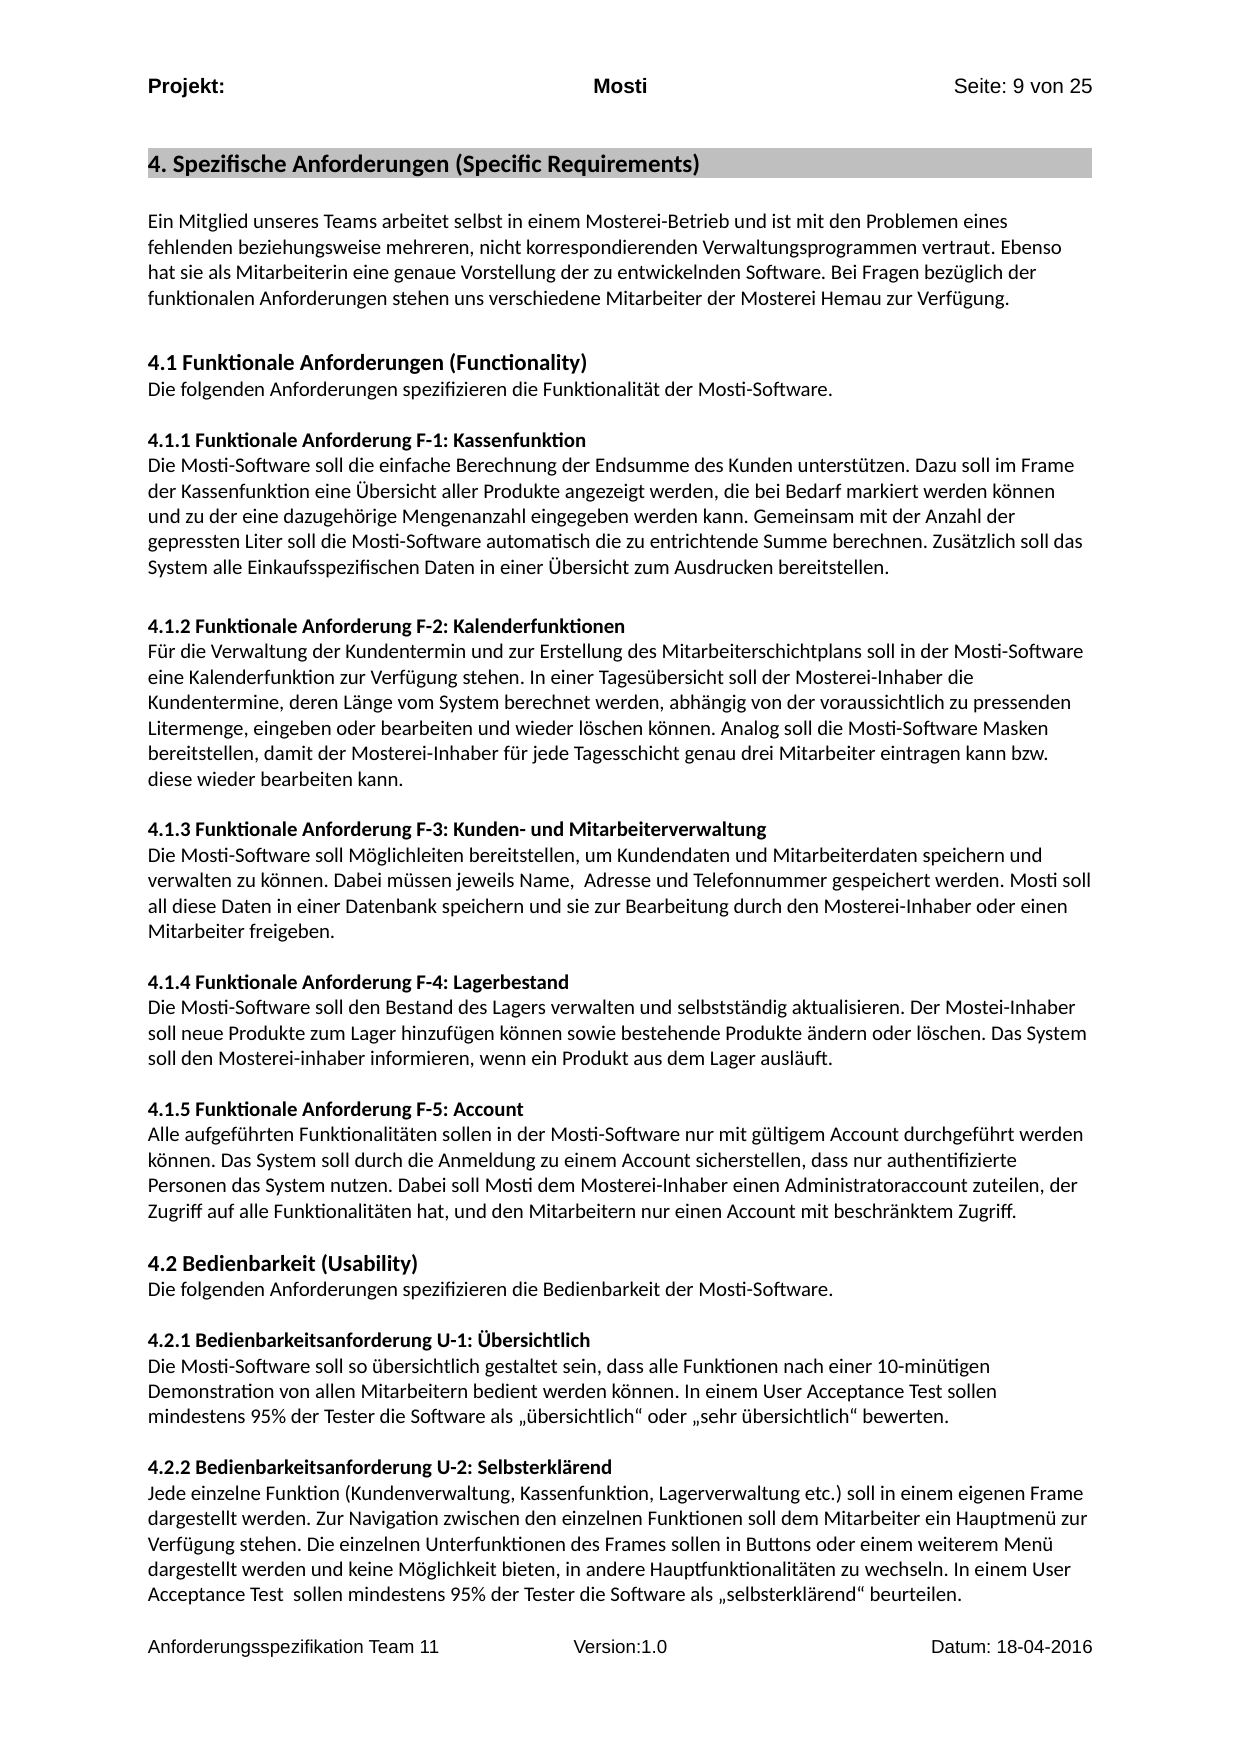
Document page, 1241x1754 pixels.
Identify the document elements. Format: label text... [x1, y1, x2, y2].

text Ein Mitglied unseres Teams arbeitet selbst in einem Mosterei-Betrieb und ist mit den Problemen eines fehlenden beziehungsweise mehreren, nicht korrespondierenden Verwaltungsprogrammen vertraut. Ebenso hat sie als Mitarbeiterin eine genaue Vorstellung der zu entwickelnden Software. Bei Fragen bezüglich der funktionalen Anforderungen stehen uns verschiedene Mitarbeiter der Mosterei Hemau zur Verfügung. [148, 208, 1092, 310]
text Die Mosti-Software soll Möglichleiten bereitstellen, um Kundendaten und Mitarbeiterdaten speichern und verwalten zu können. Dabei müssen jeweils Name, Adresse und Telefonnummer gespeichert werden. Mosti soll all diese Daten in einer Datenbank speichern und sie zur Bearbeitung durch den Mosterei-Inhaber oder einen Mitarbeiter freigeben. [148, 842, 1092, 944]
text Die folgenden Anforderungen spezifizieren die Bedienbarkeit der Mosti-Software. [148, 1277, 1092, 1302]
text Die folgenden Anforderungen spezifizieren die Funktionalität der Mosti-Software. [148, 376, 1092, 402]
subtitle 4.1.4 Funktionale Anforderung F-4: Lagerbestand [148, 969, 1092, 994]
subtitle 4.2.1 Bedienbarkeitsanforderung U-1: Übersichtlich [148, 1327, 1092, 1353]
subtitle 4.1 Funktionale Anforderungen (Functionality) [148, 348, 1092, 376]
text Die Mosti-Software soll so übersichtlich gestaltet sein, dass alle Funktionen nach einer 10-minütigen Demonstration von allen Mitarbeitern bedient werden können. In einem User Acceptance Test sollen mindestens 95% der Tester die Software als „übersichtlich“ oder „sehr übersichtlich“ bewerten. [148, 1353, 1092, 1429]
subtitle 4.1.1 Funktionale Anforderung F-1: Kassenfunktion [148, 427, 1092, 452]
text Jede einzelne Funktion (Kundenverwaltung, Kassenfunktion, Lagerverwaltung etc.) soll in einem eigenen Frame dargestellt werden. Zur Navigation zwischen den einzelnen Funktionen soll dem Mitarbeiter ein Hauptmenü zur Verfügung stehen. Die einzelnen Unterfunktionen des Frames sollen in Buttons oder einem weiterem Menü dargestellt werden und keine Möglichkeit bieten, in andere Hauptfunktionalitäten zu wechseln. In einem User Acceptance Test sollen mindestens 95% der Tester die Software als „selbsterklärend“ beurteilen. [148, 1480, 1092, 1607]
subtitle 4.1.3 Funktionale Anforderung F-3: Kunden- und Mitarbeiterverwaltung [148, 817, 1092, 842]
subtitle 4.1.2 Funktionale Anforderung F-2: Kalenderfunktionen [148, 613, 1092, 639]
text Die Mosti-Software soll die einfache Berechnung der Endsumme des Kunden unterstützen. Dazu soll im Frame der Kassenfunktion eine Übersicht aller Produkte angezeigt werden, die bei Bedarf markiert werden können und zu der eine dazugehörige Mengenanzahl eingegeben werden kann. Gemeinsam mit der Anzahl der gepressten Liter soll die Mosti-Software automatisch die zu entrichtende Summe berechnen. Zusätzlich soll das System alle Einkaufsspezifischen Daten in einer Übersicht zum Ausdrucken bereitstellen. [148, 452, 1092, 579]
text 4.1.5 Funktionale Anforderung F-5: Account [148, 1096, 1092, 1122]
text Alle aufgeführten Funktionalitäten sollen in der Mosti-Software nur mit gültigem Account durchgeführt werden können. Das System soll durch die Anmeldung zu einem Account sicherstellen, dass nur authentifizierte Personen das System nutzen. Dabei soll Mosti dem Mosterei-Inhaber einen Administratoraccount zuteilen, der Zugriff auf alle Funktionalitäten hat, und den Mitarbeitern nur einen Account mit beschränktem Zugriff. [148, 1122, 1092, 1223]
text Die Mosti-Software soll den Bestand des Lagers verwalten und selbstständig aktualisieren. Der Mostei-Inhaber soll neue Produkte zum Lager hinzufügen können sowie bestehende Produkte ändern oder löschen. Das System soll den Mosterei-inhaber informieren, wenn ein Produkt aus dem Lager ausläuft. [148, 994, 1092, 1071]
subtitle 4. Spezifische Anforderungen (Specific Requirements) [148, 148, 1092, 178]
subtitle 4.2 Bedienbarkeit (Usability) [148, 1249, 1092, 1277]
text Für die Verwaltung der Kundentermin und zur Erstellung des Mitarbeiterschichtplans soll in der Mosti-Software eine Kalenderfunktion zur Verfügung stehen. In einer Tagesübersicht soll der Mosterei-Inhaber die Kundentermine, deren Länge vom System berechnet werden, abhängig von der voraussichtlich zu pressenden Litermenge, eingeben oder bearbeiten und wieder löschen können. Analog soll die Mosti-Software Masken bereitstellen, damit der Mosterei-Inhaber für jede Tagesschicht genau drei Mitarbeiter eintragen kann bzw. diese wieder bearbeiten kann. [148, 639, 1092, 791]
subtitle 4.2.2 Bedienbarkeitsanforderung U-2: Selbsterklärend [148, 1454, 1092, 1480]
